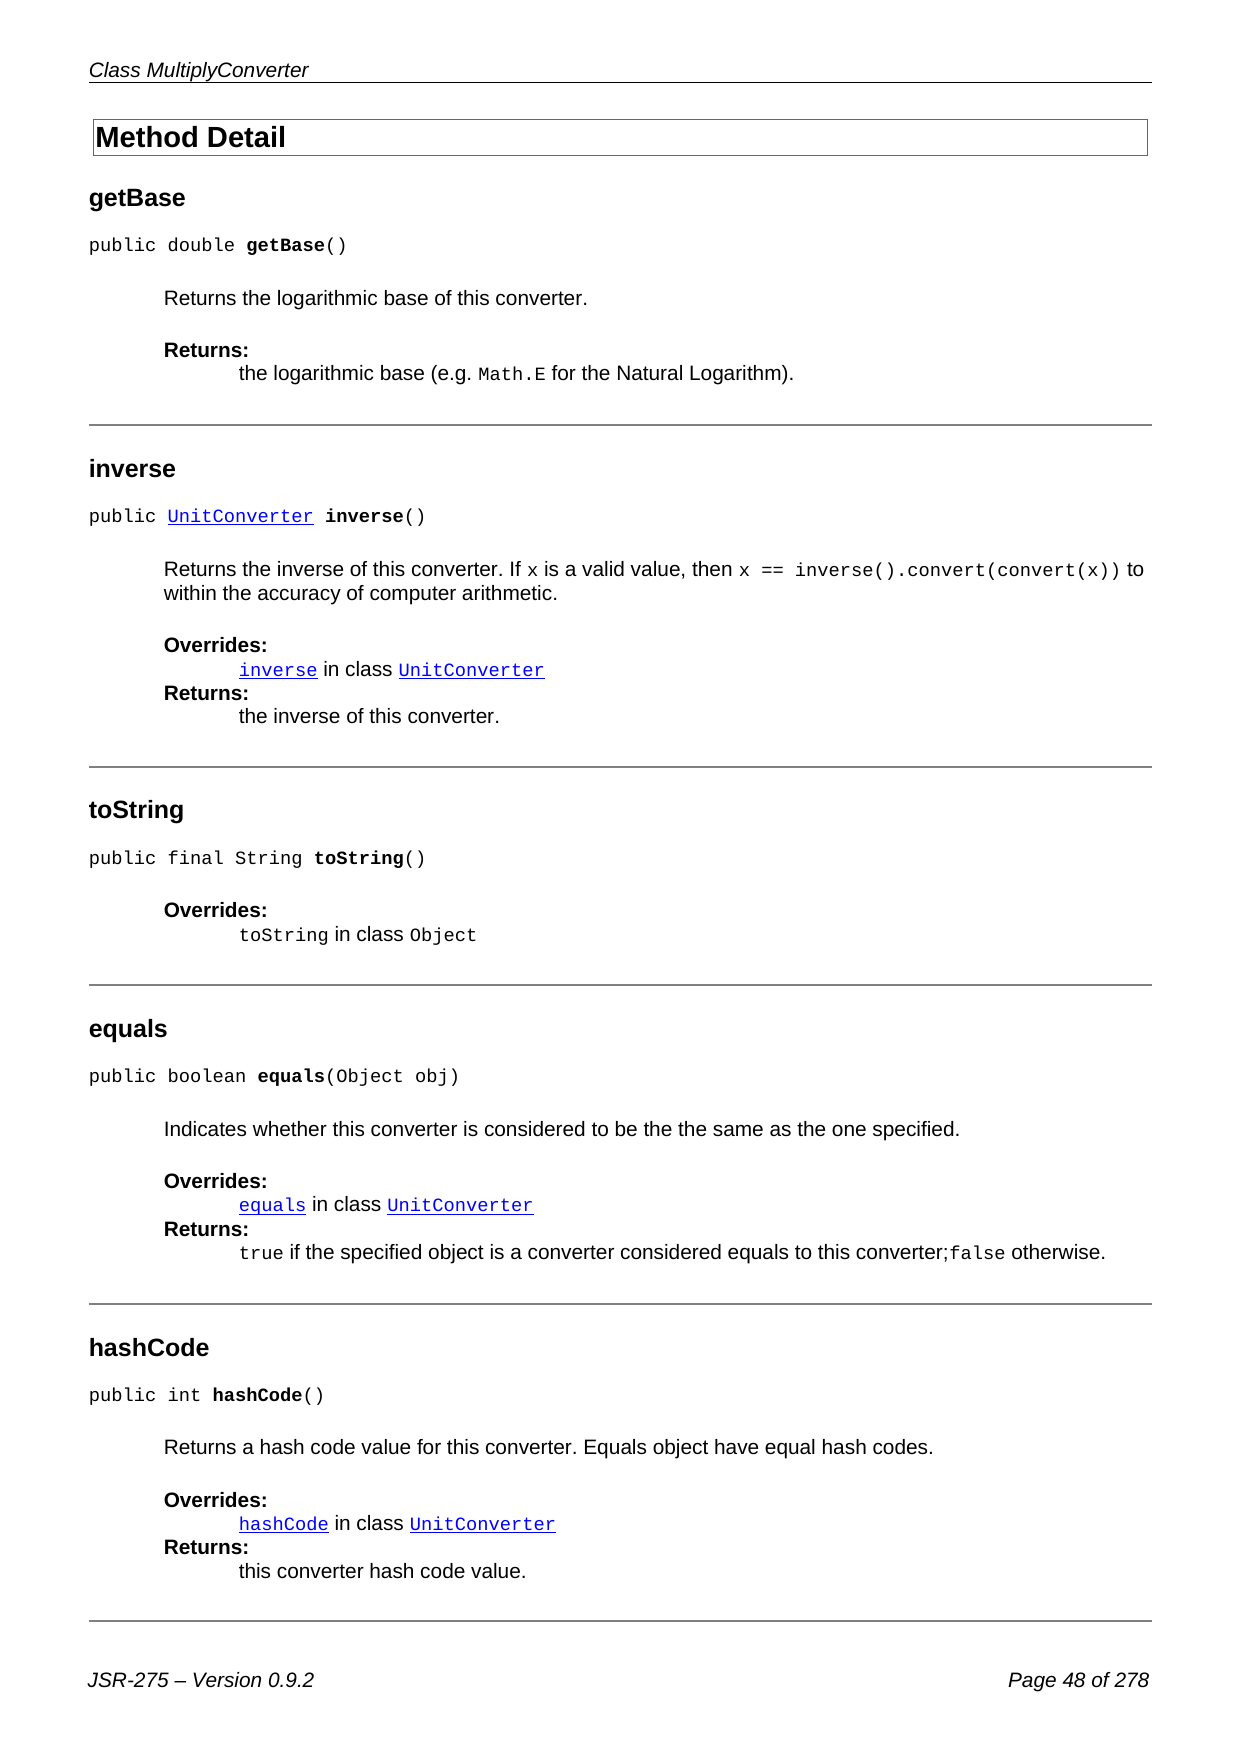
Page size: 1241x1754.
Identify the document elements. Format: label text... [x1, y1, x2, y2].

text hashCode in class UnitConverter [238, 1511, 1152, 1536]
text toString in class Object [238, 922, 1152, 947]
text inverse in class UnitConverter [238, 657, 1152, 682]
text the logarithmic base (e.g. Math.E for the Natural Logarithm). [238, 362, 1152, 386]
subtitle inverse [88, 454, 1152, 482]
text Returns a hash code value for this converter. Equals object have equal hash codes. [163, 1436, 1152, 1459]
text true if the specified object is a converter considered equals to this converter;false otherwise. [238, 1241, 1152, 1265]
text Returns: [163, 682, 1152, 705]
text this converter hash code value. [238, 1559, 1152, 1582]
text public boolean equals(Object obj) [88, 1067, 1152, 1088]
text Returns the logarithmic base of this converter. [163, 286, 1152, 309]
text the inverse of this converter. [238, 705, 1152, 728]
subtitle equals [88, 1015, 1152, 1043]
text Returns: [163, 1217, 1152, 1241]
text Overrides: [163, 1488, 1152, 1511]
text Returns the inverse of this converter. If x is a valid value, then x == inverse().convert(convert(x)) to within the accuracy of computer arithmetic. [163, 557, 1152, 605]
text public int hashCode() [88, 1385, 1152, 1407]
subtitle toString [88, 796, 1152, 824]
subtitle Method Detail [94, 120, 1147, 155]
text Returns: [163, 339, 1152, 362]
text Overrides: [163, 1170, 1152, 1193]
text public UnitConverter inverse() [88, 507, 1152, 528]
text public double getBase() [88, 236, 1152, 257]
subtitle getBase [88, 184, 1152, 212]
text equals in class UnitConverter [238, 1193, 1152, 1217]
text Overrides: [163, 634, 1152, 657]
text Overrides: [163, 899, 1152, 922]
subtitle hashCode [88, 1333, 1152, 1361]
text Returns: [163, 1536, 1152, 1559]
text Indicates whether this converter is considered to be the the same as the one specified. [163, 1117, 1152, 1141]
text public final String toString() [88, 848, 1152, 870]
